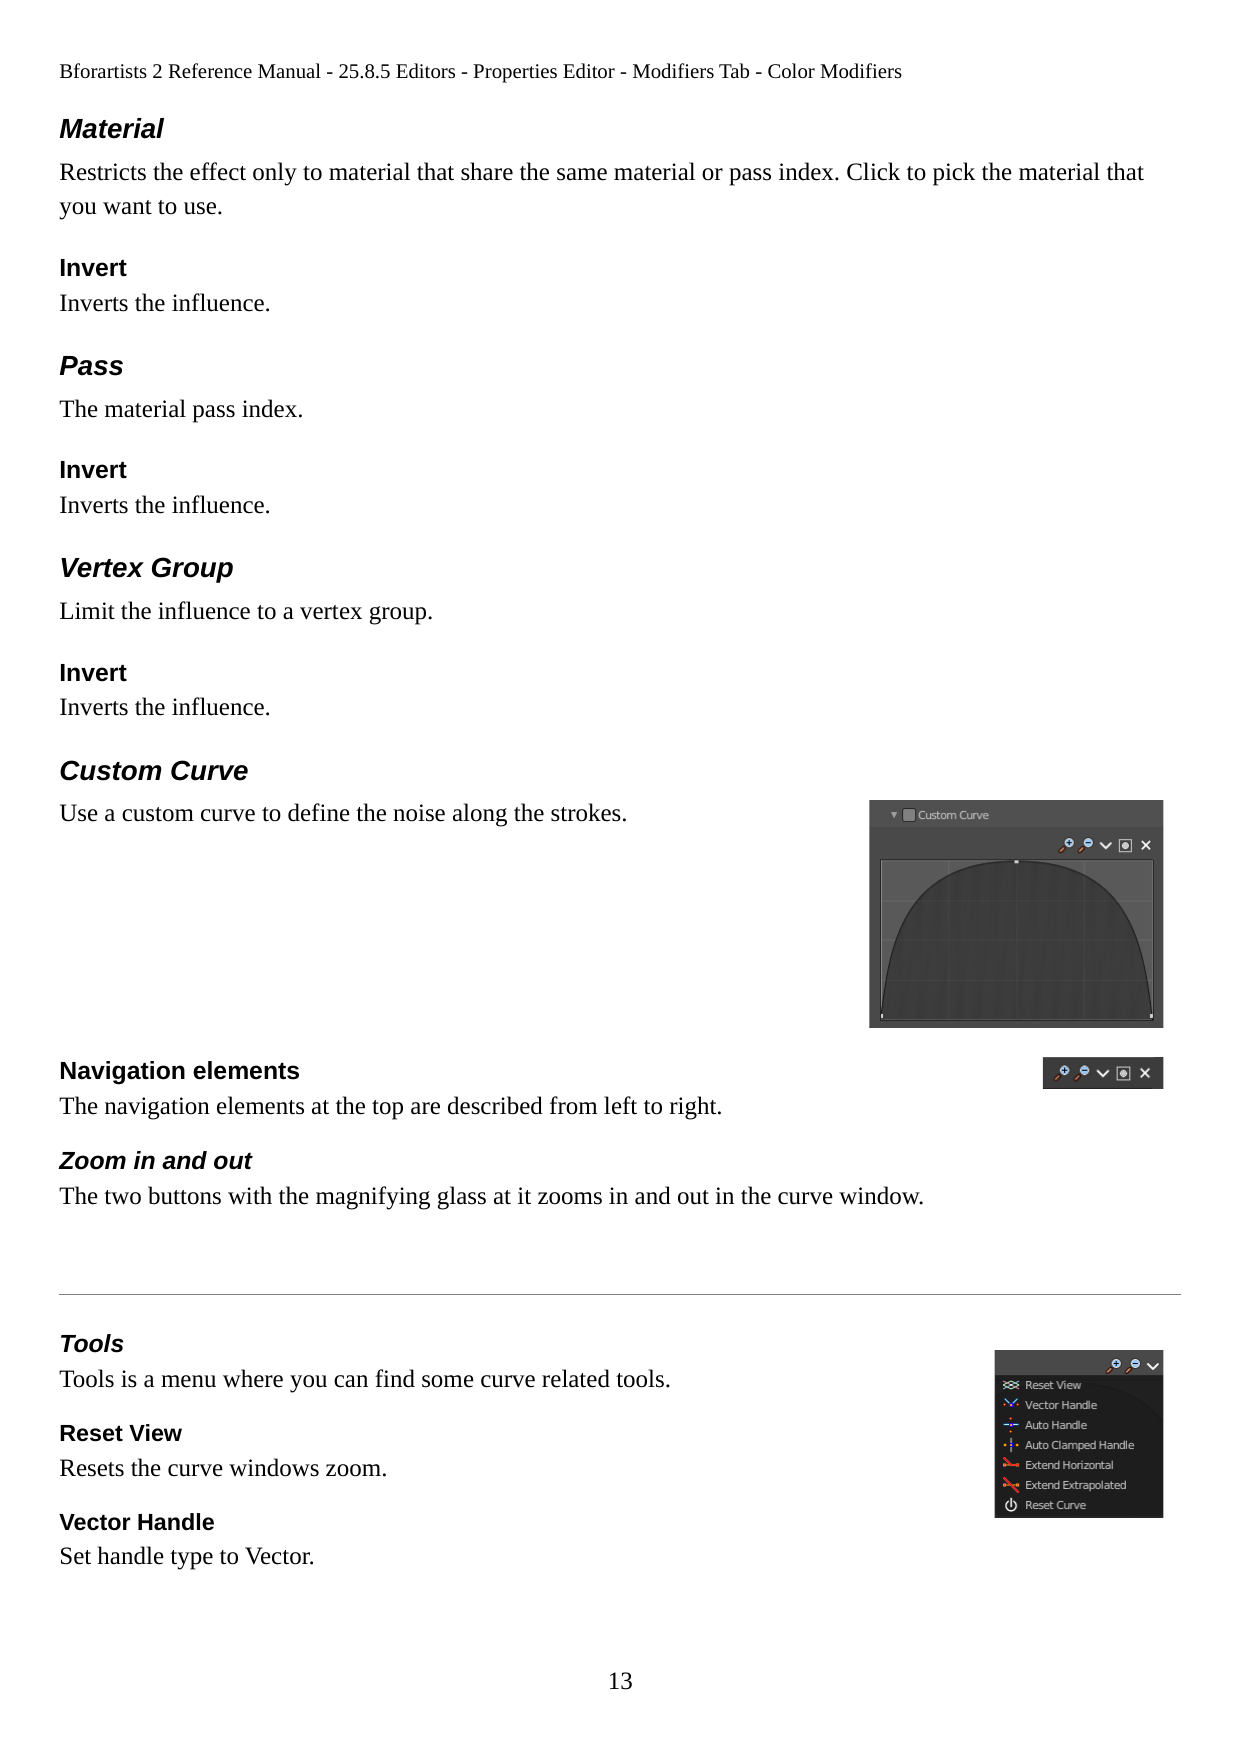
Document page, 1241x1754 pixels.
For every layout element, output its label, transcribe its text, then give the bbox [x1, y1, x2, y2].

text Set handle type to Vector. [59, 1541, 1181, 1570]
text Inverts the influence. [59, 288, 1181, 317]
text Tools is a menu where you can find some curve related tools. [59, 1364, 994, 1393]
text Limit the influence to a vertex group. [59, 596, 1181, 625]
subtitle Reset View [59, 1420, 994, 1446]
subtitle Vector Handle [59, 1508, 1181, 1535]
text Restricts the effect only to material that share the same material or pass index. Click to pick the material that you want to use. [59, 157, 1181, 220]
subtitle Invert [59, 455, 1181, 484]
subtitle Navigation elements [59, 1056, 1181, 1085]
text Resets the curve windows zoom. [59, 1453, 994, 1481]
picture [869, 800, 1164, 1028]
subtitle Material [59, 113, 1181, 144]
text The two buttons with the magnifying glass at it zooms in and out in the curve window. [59, 1181, 1181, 1210]
subtitle Pass [59, 349, 1181, 381]
picture [994, 1350, 1164, 1518]
subtitle Invert [59, 253, 1181, 282]
text Use a custom curve to define the noise along the strokes. [59, 798, 1181, 827]
picture [1042, 1057, 1164, 1089]
subtitle Custom Curve [59, 754, 1181, 786]
subtitle Zoom in and out [59, 1146, 1181, 1175]
subtitle Vertex Group [59, 552, 1181, 583]
text Inverts the influence. [59, 692, 1181, 721]
subtitle Tools [59, 1329, 1181, 1358]
text The navigation elements at the top are described from left to right. [59, 1091, 1181, 1120]
text Inverts the influence. [59, 490, 1181, 519]
subtitle Invert [59, 658, 1181, 686]
subtitle [1164, 1420, 1181, 1446]
text The material pass index. [59, 394, 1181, 422]
